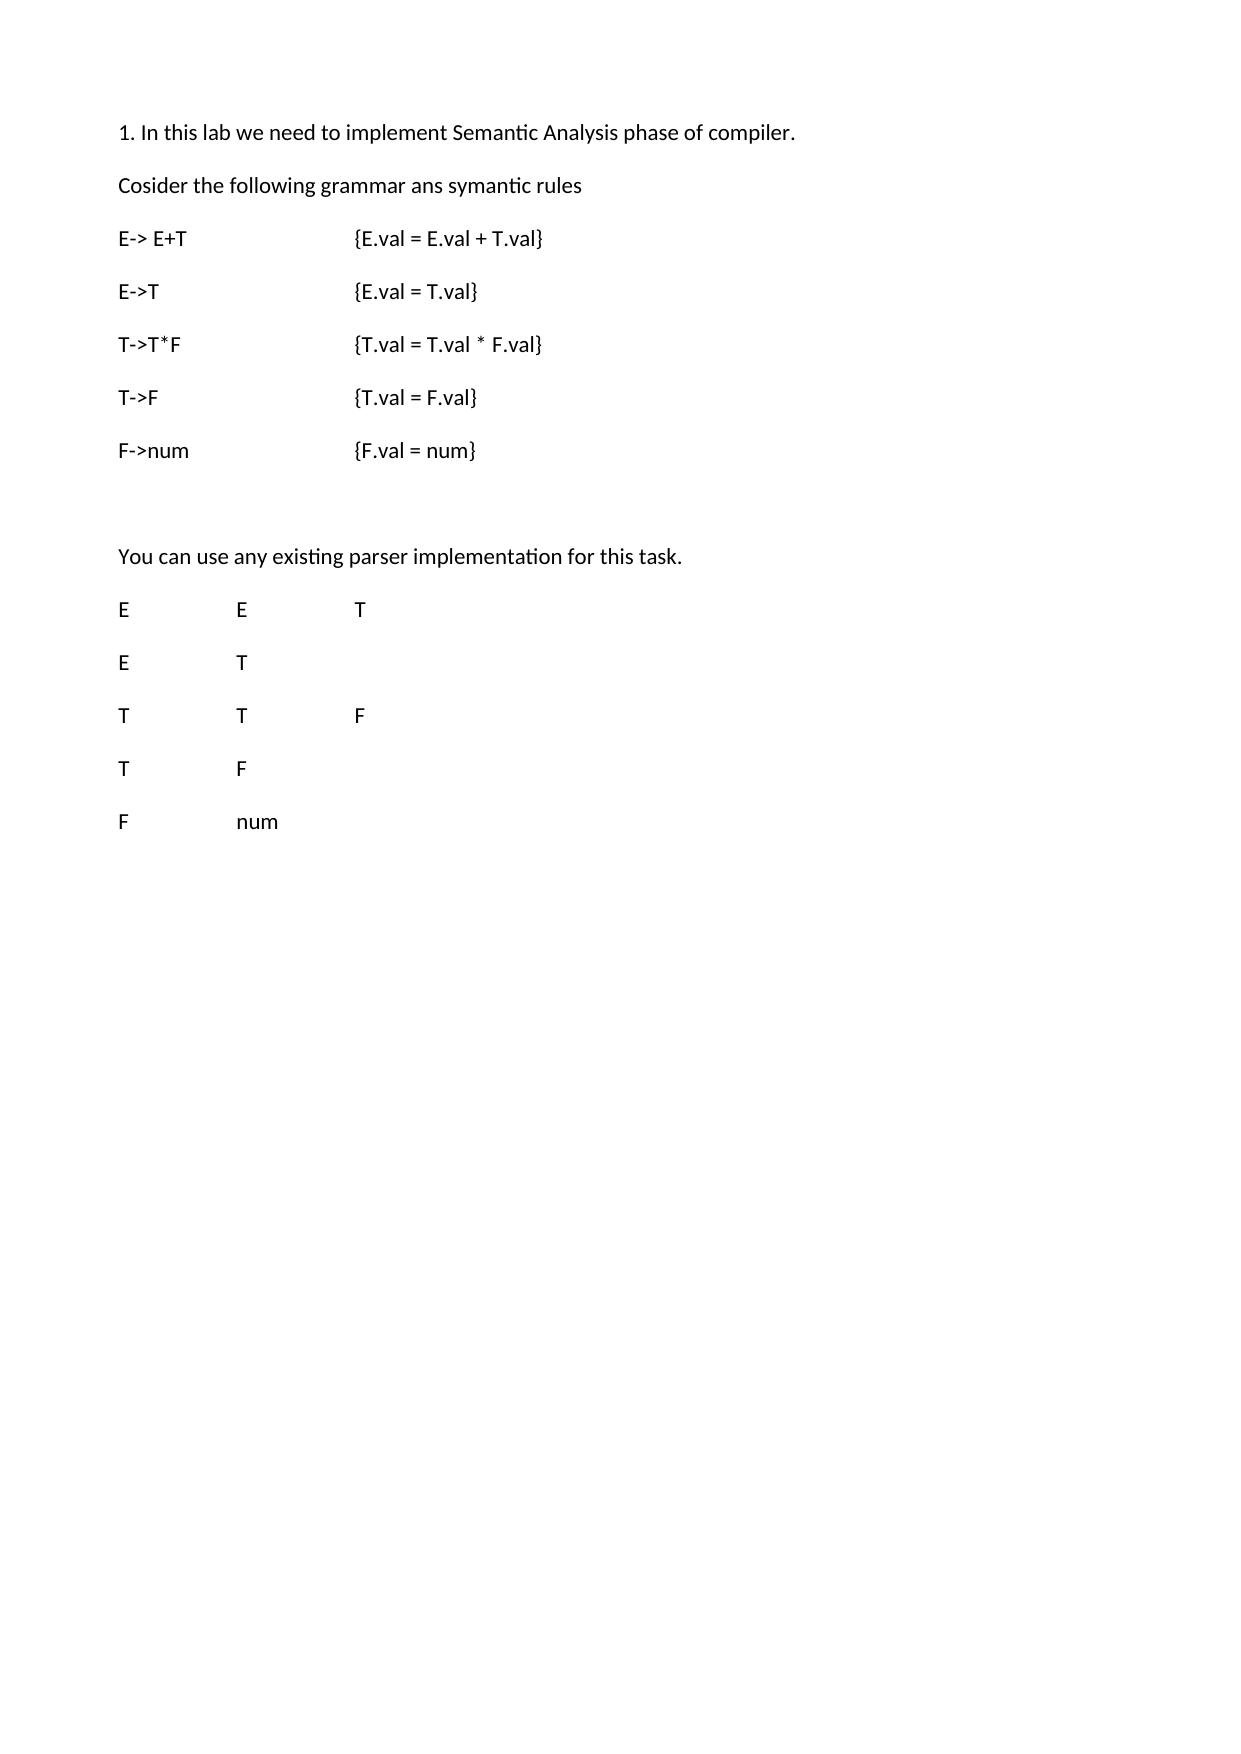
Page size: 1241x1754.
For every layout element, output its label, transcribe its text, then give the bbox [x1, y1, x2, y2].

text E-> E+T {E.val = E.val + T.val} [118, 224, 1122, 252]
text T->F {T.val = F.val} [118, 383, 1122, 411]
text Cosider the following grammar ans symantic rules [118, 171, 1122, 199]
text F->num {F.val = num} [118, 436, 1122, 464]
text T->T*F {T.val = T.val * F.val} [118, 330, 1122, 358]
text 1. In this lab we need to implement Semantic Analysis phase of compiler. [118, 118, 1122, 146]
text T F [118, 754, 1122, 782]
text F num [118, 807, 1122, 835]
text You can use any existing parser implementation for this task. [118, 542, 1122, 570]
text T T F [118, 701, 1122, 729]
text E E T [118, 595, 1122, 623]
text E T [118, 648, 1122, 676]
text E->T {E.val = T.val} [118, 277, 1122, 305]
